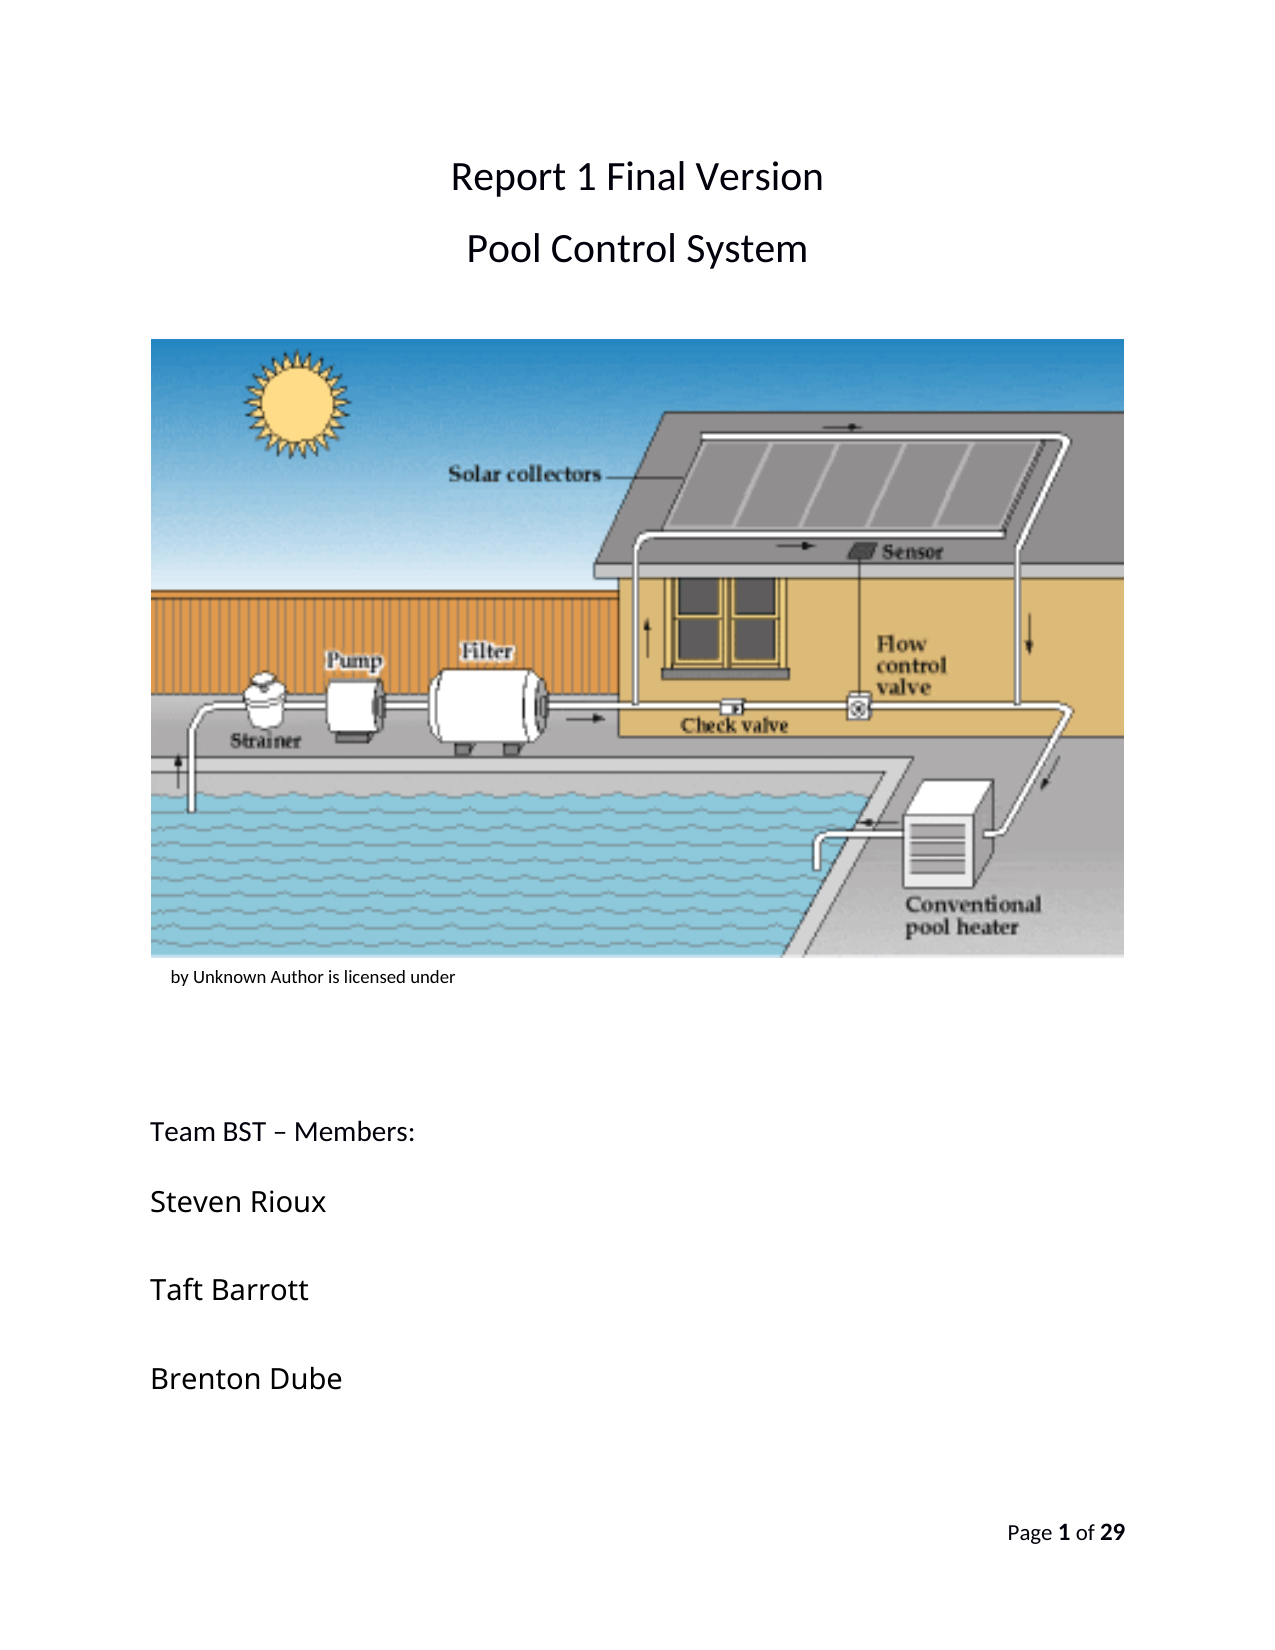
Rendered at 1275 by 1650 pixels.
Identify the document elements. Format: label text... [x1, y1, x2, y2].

text Team BST – Members: [150, 1113, 1125, 1149]
text Steven Rioux [150, 1181, 1125, 1221]
text Report 1 Final Version [150, 150, 1125, 201]
text Pool Control System [150, 222, 1125, 272]
picture [151, 339, 1124, 957]
text Brenton Dube [150, 1358, 1125, 1398]
text Taft Barrott [150, 1270, 1125, 1309]
